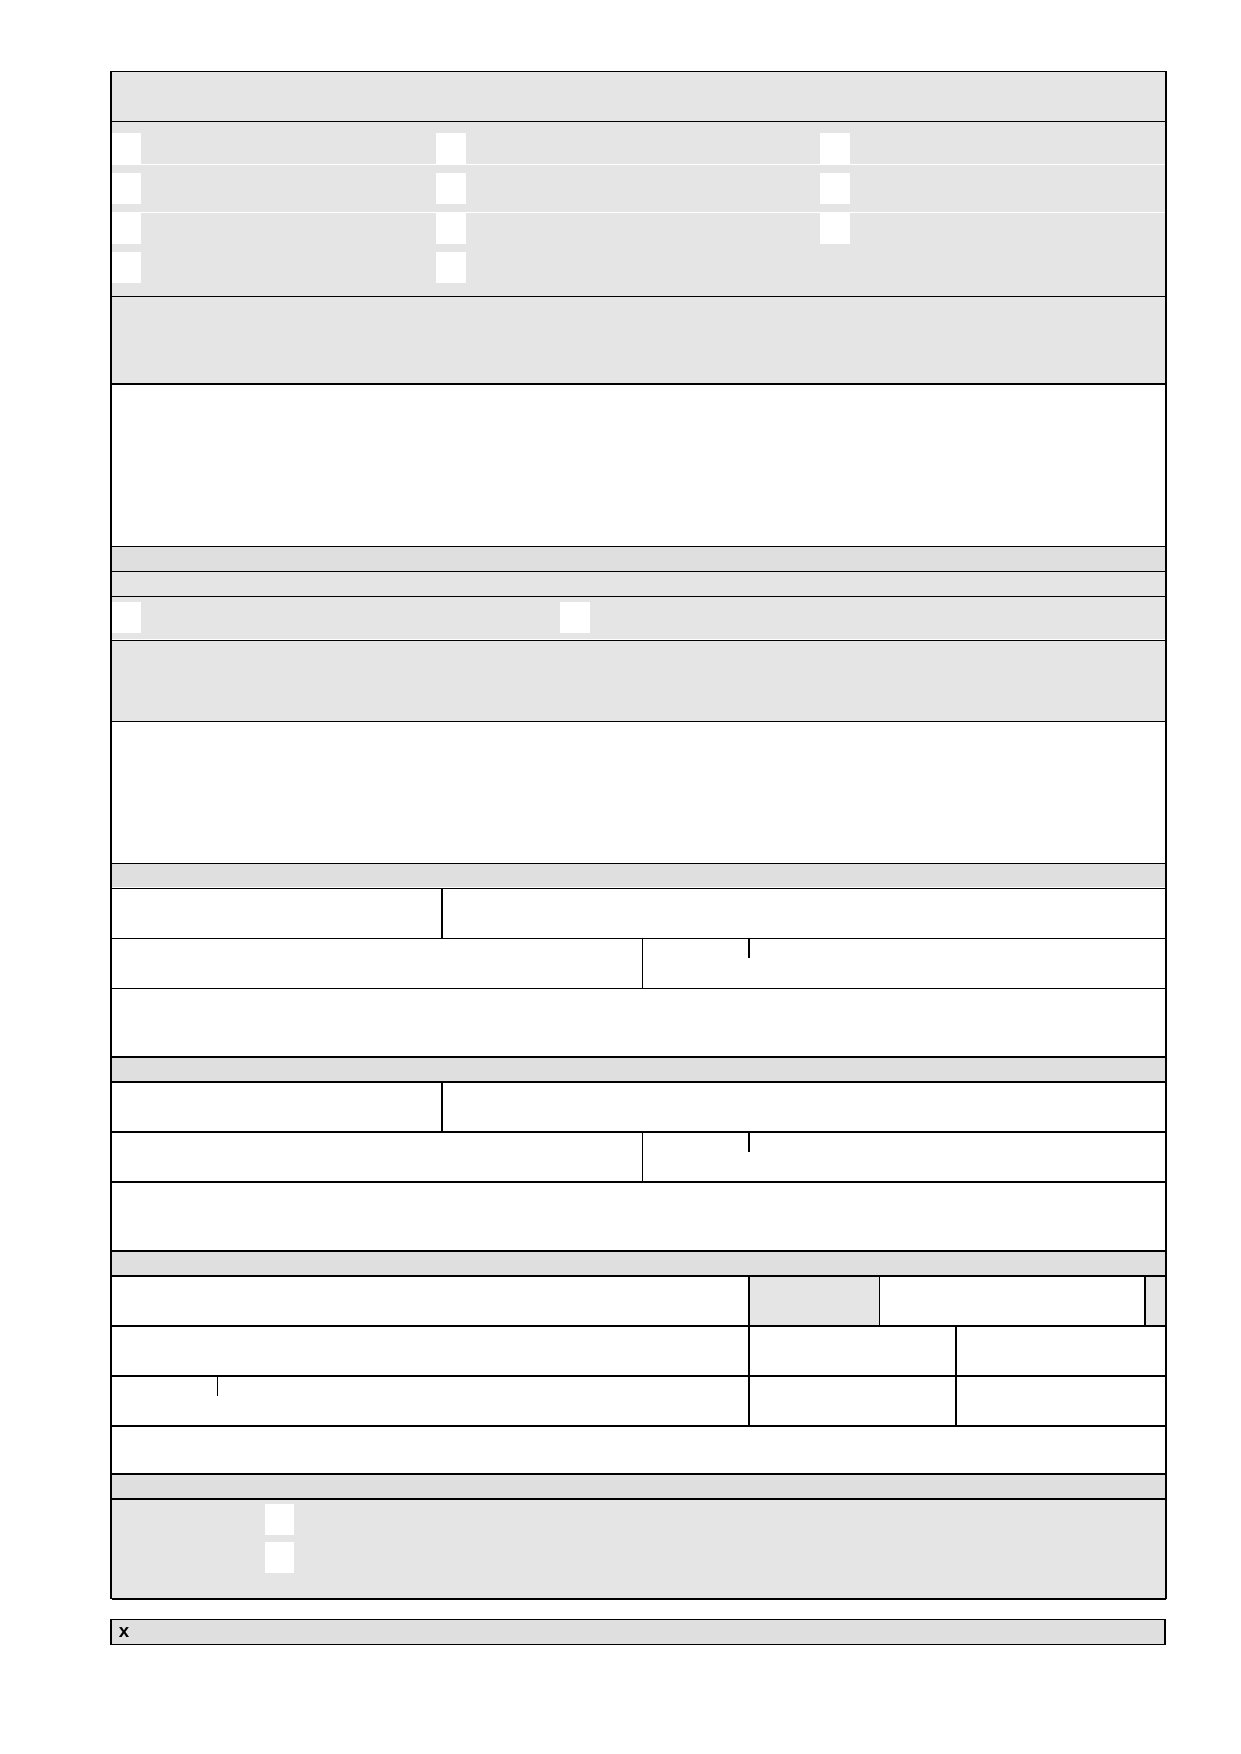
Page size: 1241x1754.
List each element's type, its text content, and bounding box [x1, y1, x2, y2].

table_cell [112, 1542, 265, 1573]
table_cell [1146, 1296, 1165, 1325]
table_cell [112, 1252, 1165, 1275]
table_cell [112, 989, 1165, 1006]
table_cell [112, 1327, 748, 1346]
table_cell [850, 213, 1165, 244]
table_cell [112, 1296, 748, 1325]
table_cell [957, 1327, 1165, 1346]
table_cell [112, 213, 141, 244]
table_cell [112, 722, 1165, 862]
table_cell [112, 864, 1165, 887]
table_cell [112, 602, 141, 633]
table_cell [436, 133, 466, 164]
table_cell [750, 1296, 879, 1325]
table_cell [112, 252, 141, 283]
table_cell [265, 1504, 294, 1535]
table_cell [880, 1296, 1144, 1325]
table_cell [750, 1346, 955, 1375]
table_cell [750, 1133, 1165, 1152]
table_cell [218, 1396, 748, 1425]
table_cell [436, 213, 466, 244]
table_cell [466, 252, 1165, 283]
table_cell [112, 939, 642, 958]
table_cell [141, 173, 436, 204]
table_cell [750, 1277, 879, 1296]
table_cell [643, 939, 748, 958]
table_cell [749, 1152, 1165, 1181]
table_cell [112, 547, 1165, 571]
table_cell [643, 958, 749, 987]
table_cell [466, 213, 820, 244]
table_cell [443, 889, 1165, 908]
table_cell [112, 1535, 1165, 1542]
table_cell [294, 1504, 1165, 1535]
table_cell [112, 133, 141, 164]
table_cell [265, 1542, 294, 1573]
table_cell [112, 1083, 441, 1102]
table_cell [850, 133, 1165, 164]
table_cell [111, 1599, 525, 1619]
table_cell [112, 1102, 441, 1131]
table_cell [141, 602, 560, 633]
table_cell [443, 1083, 1165, 1102]
table_cell [750, 939, 1165, 958]
table_cell [560, 602, 590, 633]
table_cell [218, 1377, 748, 1396]
table_cell [957, 1346, 1165, 1375]
table_cell [294, 1542, 1165, 1573]
table_cell [112, 908, 441, 937]
table_cell [112, 1444, 1165, 1473]
table_cell [112, 165, 1165, 173]
table_cell [820, 133, 849, 164]
table_cell [112, 244, 1165, 252]
table_cell [112, 385, 1165, 546]
table_cell [141, 133, 436, 164]
table_cell [112, 1427, 1165, 1444]
table_cell [1027, 1600, 1166, 1619]
table_cell [112, 72, 1165, 121]
table_cell [112, 1396, 217, 1425]
table_cell [112, 204, 1165, 212]
table_cell [436, 173, 466, 204]
table_cell [749, 958, 1165, 987]
table_cell [590, 602, 1165, 633]
table_cell [750, 1327, 955, 1346]
table_cell [112, 297, 1165, 383]
table_cell [112, 1475, 1165, 1498]
table_cell [141, 252, 436, 283]
table_cell [141, 213, 436, 244]
table_cell [112, 1183, 1165, 1200]
table_cell [112, 641, 1165, 721]
table_cell [525, 1600, 1027, 1619]
table_header x [112, 1620, 1164, 1644]
table_cell [112, 122, 1165, 133]
table_cell [112, 633, 1165, 639]
table_cell [820, 213, 849, 244]
table_cell [112, 958, 642, 987]
table_cell [820, 173, 849, 204]
table_cell [112, 1133, 642, 1152]
table_cell [112, 1152, 642, 1181]
table_cell [112, 1346, 748, 1375]
table_cell [112, 283, 1165, 296]
table_cell [112, 1200, 1165, 1250]
table_cell [112, 597, 1165, 602]
table_cell [850, 173, 1165, 204]
table_cell [466, 133, 820, 164]
table_cell [112, 1006, 1165, 1056]
table_cell [112, 572, 1165, 596]
table_cell [112, 889, 441, 908]
table_cell [750, 1377, 955, 1396]
table_cell [643, 1152, 749, 1181]
table_cell [1146, 1277, 1165, 1296]
table_cell [957, 1377, 1165, 1396]
table_cell [957, 1396, 1165, 1425]
table_cell [443, 1102, 1165, 1131]
table_cell [112, 1277, 748, 1296]
table_cell [112, 1058, 1165, 1081]
table_cell [112, 1573, 1165, 1598]
table_cell [112, 1504, 265, 1535]
table_cell [643, 1133, 748, 1152]
table_cell [443, 908, 1165, 937]
table_cell [750, 1396, 955, 1425]
table_cell [112, 173, 141, 204]
table_cell [880, 1277, 1144, 1296]
table_cell [112, 1377, 217, 1396]
table_cell [466, 173, 820, 204]
table_cell [112, 1500, 1165, 1504]
table_cell [436, 252, 466, 283]
